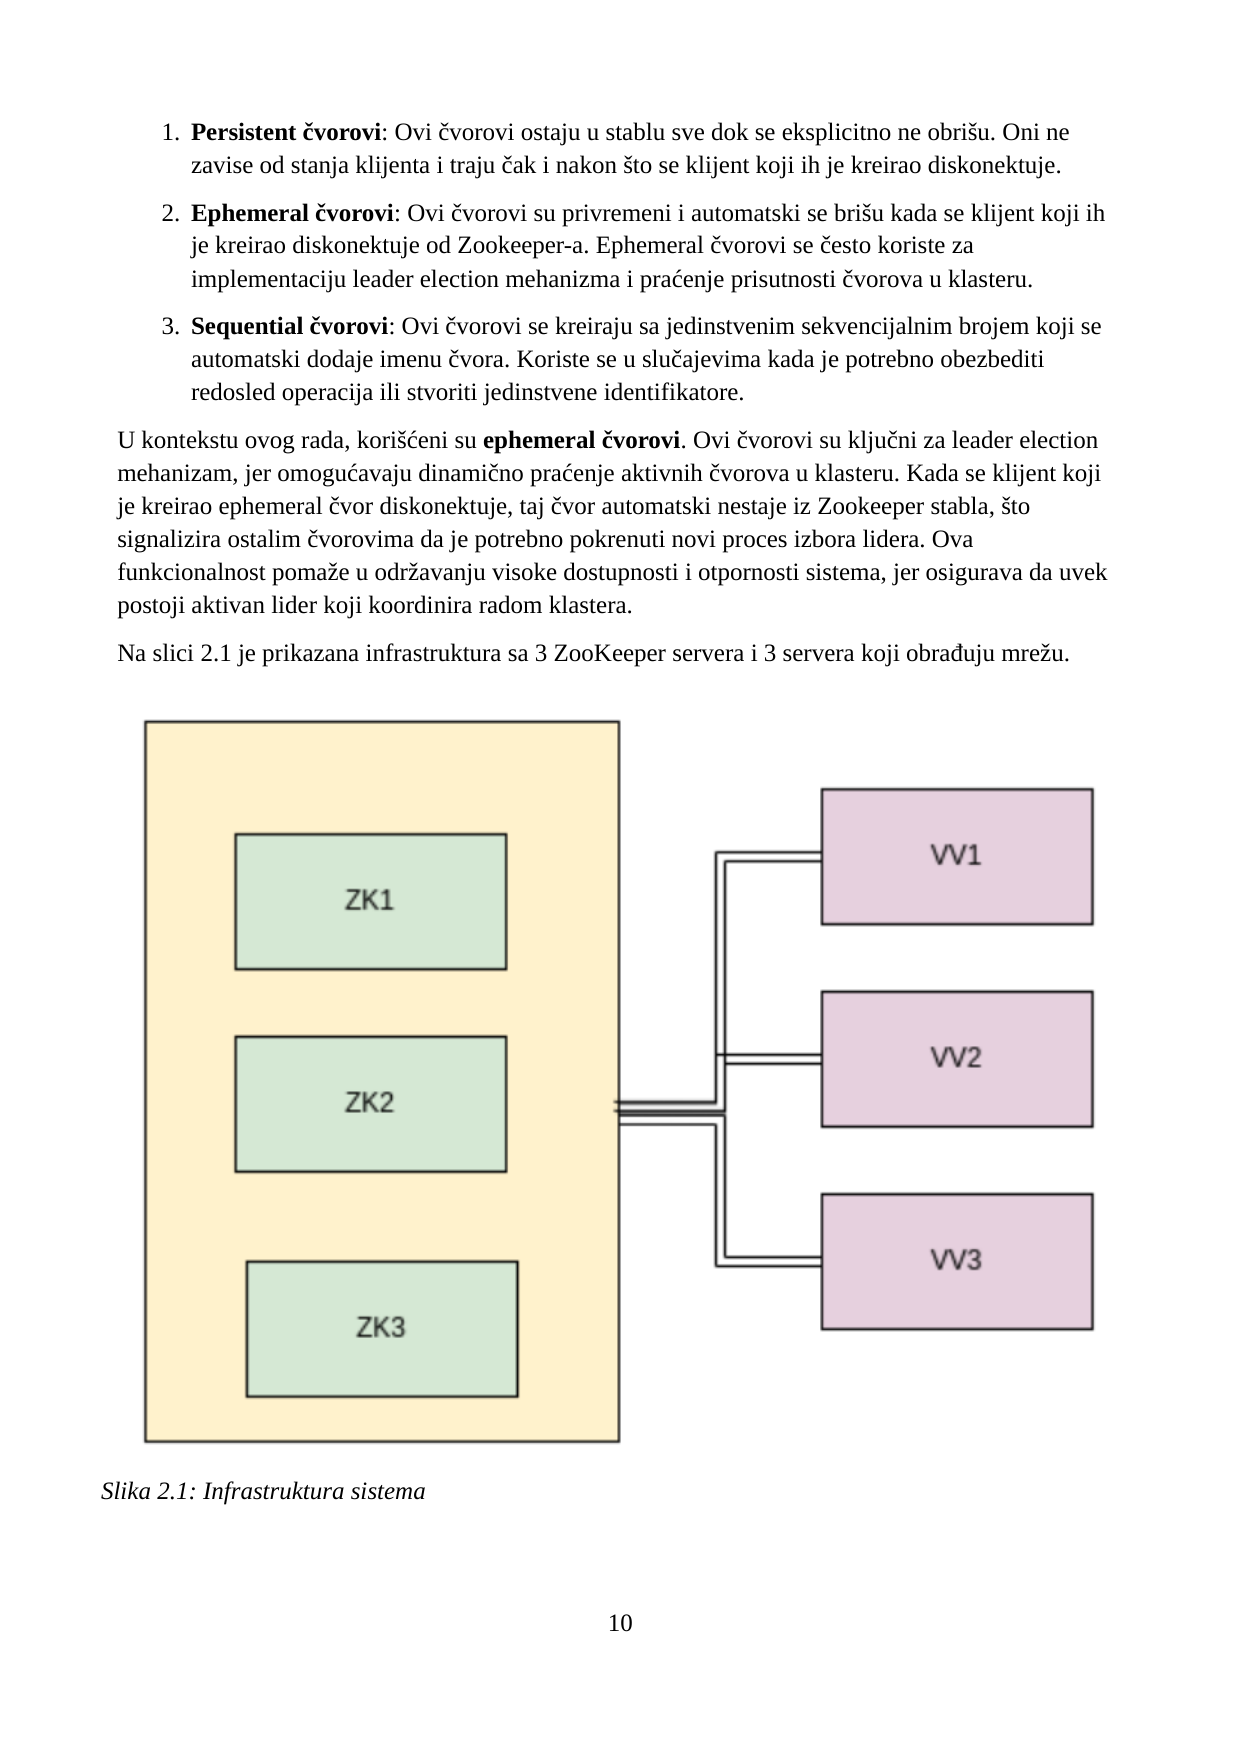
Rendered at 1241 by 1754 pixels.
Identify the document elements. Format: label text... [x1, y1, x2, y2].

picture [117, 697, 1124, 1476]
text Slika 2.1: Infrastruktura sistema [101, 698, 1139, 1505]
text U kontekstu ovog rada, korišćeni su ephemeral čvorovi. Ovi čvorovi su ključni za leader election mehanizam, jer omogućavaju dinamično praćenje aktivnih čvorova u klasteru. Kada se klijent koji je kreirao ephemeral čvor diskonektuje, taj čvor automatski nestaje iz Zookeeper stabla, što signalizira ostalim čvorovima da je potrebno pokrenuti novi proces izbora lidera. Ova funkcionalnost pomaže u održavanju visoke dostupnosti i otpornosti sistema, jer osigurava da uvek postoji aktivan lider koji koordinira radom klastera. [117, 425, 1123, 619]
text Na slici 2.1 je prikazana infrastruktura sa 3 ZooKeeper servera i 3 servera koji obrađuju mrežu. [117, 638, 1123, 666]
list Sequential čvorovi: Ovi čvorovi se kreiraju sa jedinstvenim sekvencijalnim brojem koji se automatski dodaje imenu čvora. Koriste se u slučajevima kada je potrebno obezbediti redosled operacija ili stvoriti jedinstvene identifikatore. [161, 311, 1123, 406]
list Persistent čvorovi: Ovi čvorovi ostaju u stablu sve dok se eksplicitno ne obrišu. Oni ne zavise od stanja klijenta i traju čak i nakon što se klijent koji ih je kreirao diskonektuje. [161, 117, 1123, 179]
list Ephemeral čvorovi: Ovi čvorovi su privremeni i automatski se brišu kada se klijent koji ih je kreirao diskonektuje od Zookeeper-a. Ephemeral čvorovi se često koriste za implementaciju leader election mehanizma i praćenje prisutnosti čvorova u klasteru. [161, 198, 1123, 292]
